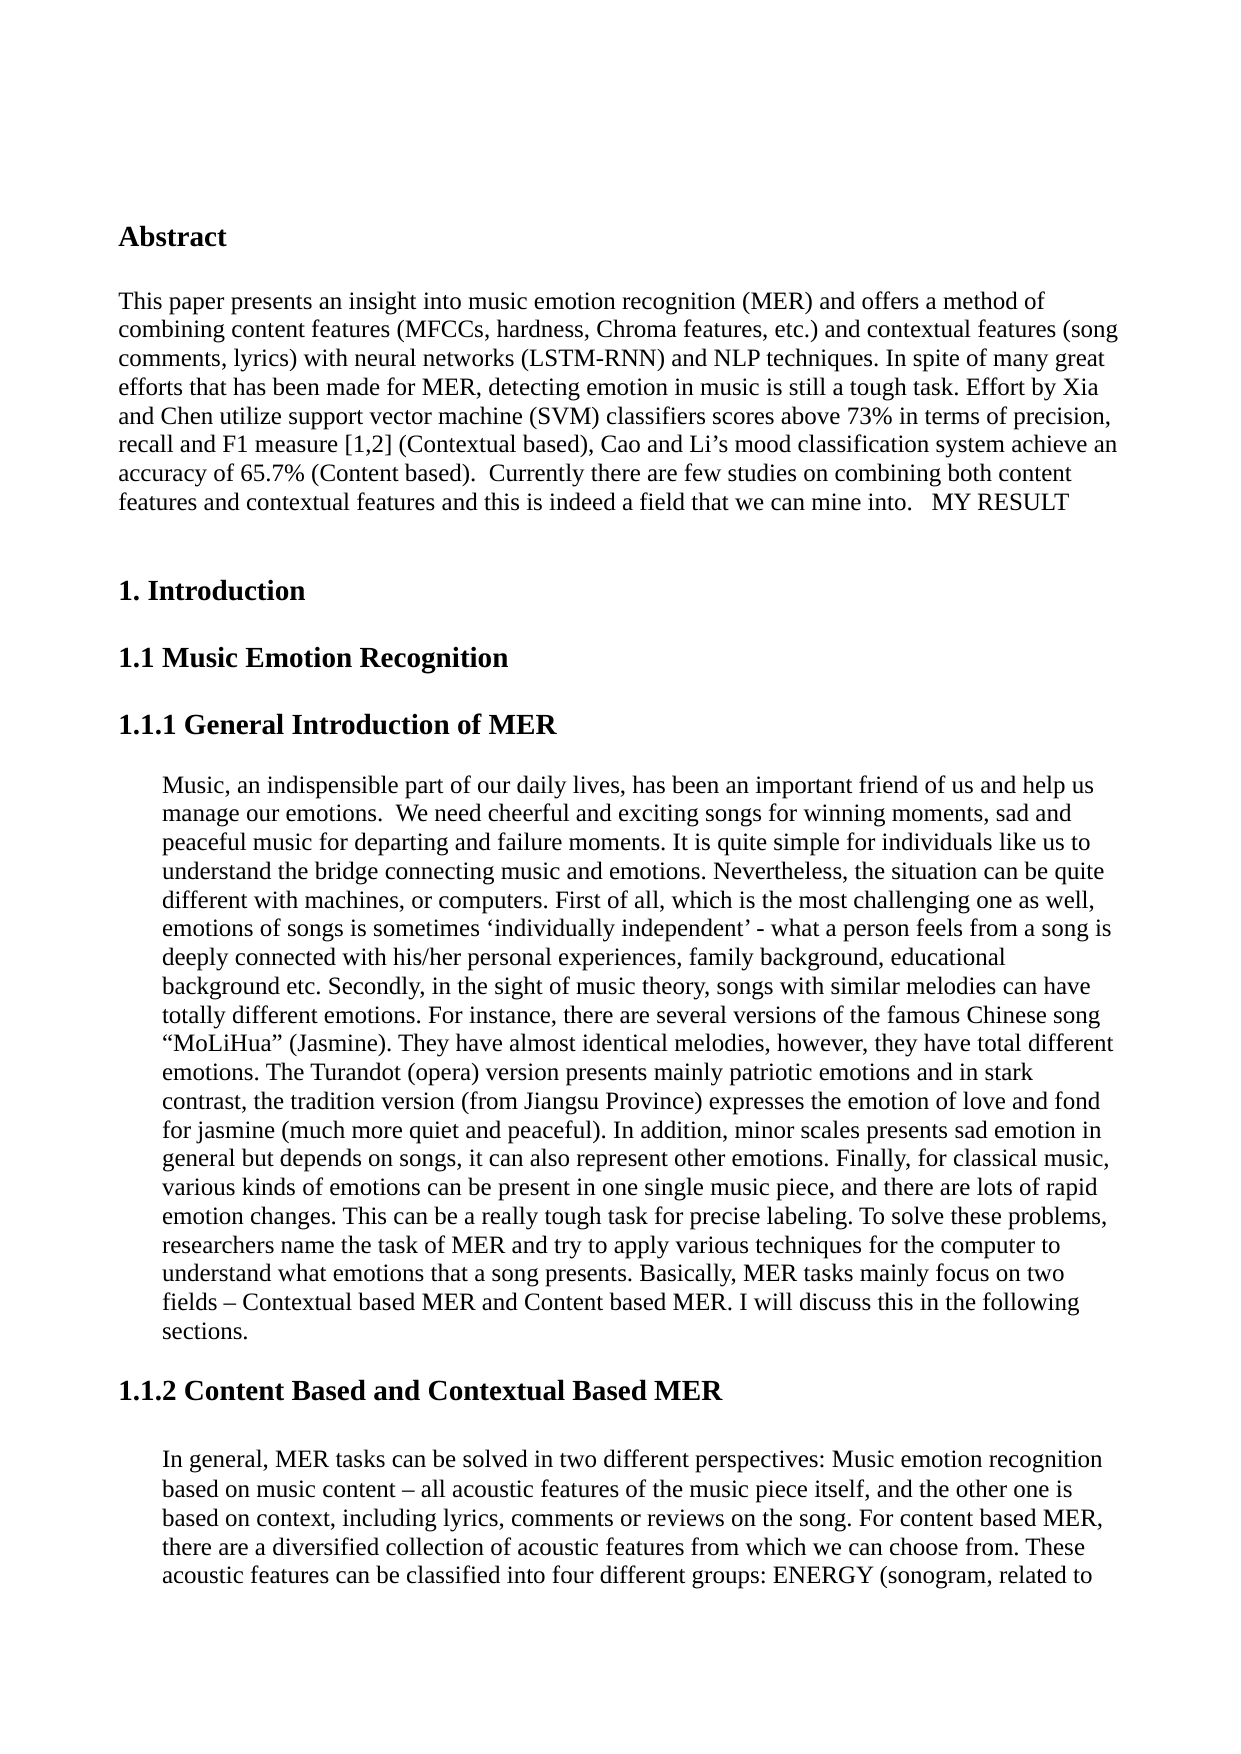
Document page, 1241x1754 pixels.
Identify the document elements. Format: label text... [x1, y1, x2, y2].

text 1. Introduction [118, 573, 1122, 607]
text 1.1.1 General Introduction of MER [118, 707, 1122, 741]
text Abstract [118, 219, 1122, 252]
text This paper presents an insight into music emotion recognition (MER) and offers a method of combining content features (MFCCs, hardness, Chroma features, etc.) and contextual features (song comments, lyrics) with neural networks (LSTM-RNN) and NLP techniques. In spite of many great efforts that has been made for MER, detecting emotion in music is still a tough task. Effort by Xia and Chen utilize support vector machine (SVM) classifiers scores above 73% in terms of precision, recall and F1 measure [1,2] (Contextual based), Cao and Li’s mood classification system achieve an accuracy of 65.7% (Content based). Currently there are few studies on combining both content features and contextual features and this is indeed a field that we can mine into. MY RESULT [118, 286, 1122, 516]
text In general, MER tasks can be solved in two different perspectives: Music emotion recognition based on music content – all acoustic features of the music piece itself, and the other one is based on context, including lyrics, comments or reviews on the song. For content based MER, there are a diversified collection of acoustic features from which we can choose from. These acoustic features can be classified into four different groups: ENERGY (sonogram, related to [118, 1441, 1122, 1589]
text 1.1.2 Content Based and Contextual Based MER [118, 1373, 1122, 1407]
text 1.1 Music Emotion Recognition [118, 640, 1122, 674]
text Music, an indispensible part of our daily lives, has been an important friend of us and help us manage our emotions. We need cheerful and exciting songs for winning moments, sad and peaceful music for departing and failure moments. It is quite simple for individuals like us to understand the bridge connecting music and emotions. Nevertheless, the situation can be quite different with machines, or computers. First of all, which is the most challenging one as well, emotions of songs is sometimes ‘individually independent’ - what a person feels from a song is deeply connected with his/her personal experiences, family background, educational background etc. Secondly, in the sight of music theory, songs with similar melodies can have totally different emotions. For instance, there are several versions of the famous Chinese song “MoLiHua” (Jasmine). They have almost identical melodies, however, they have total different emotions. The Turandot (opera) version presents mainly patriotic emotions and in stark contrast, the tradition version (from Jiangsu Province) expresses the emotion of love and fond for jasmine (much more quiet and peaceful). In addition, minor scales presents sad emotion in general but depends on songs, it can also represent other emotions. Finally, for classical music, various kinds of emotions can be present in one single music piece, and there are lots of rapid emotion changes. This can be a really tough task for precise labeling. To solve these problems, researchers name the task of MER and try to apply various techniques for the computer to understand what emotions that a song presents. Basically, MER tasks mainly focus on two fields – Contextual based MER and Content based MER. I will discuss this in the following sections. [162, 770, 1122, 1345]
